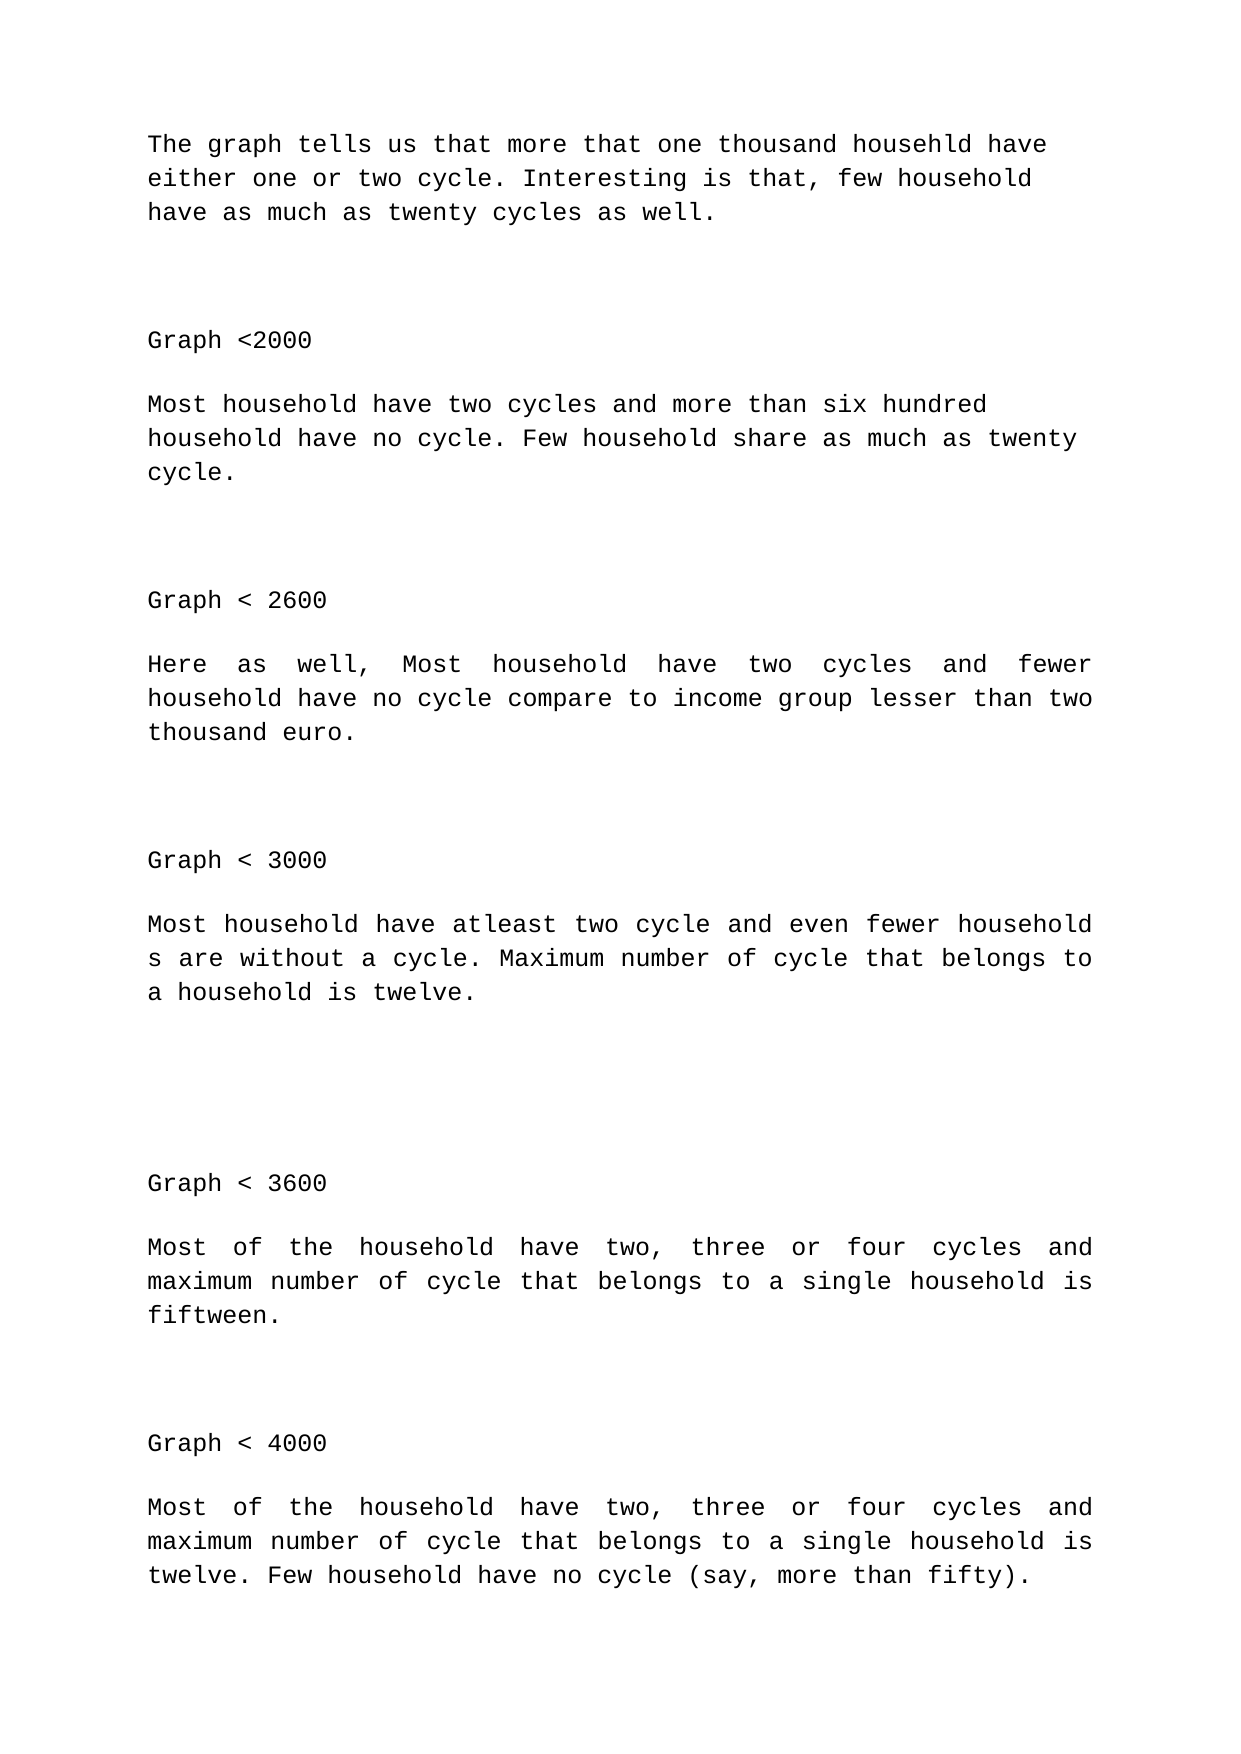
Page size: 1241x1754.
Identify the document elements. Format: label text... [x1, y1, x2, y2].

text Graph < 2600 [147, 587, 1093, 616]
text Most household have atleast two cycle and even fewer household s are without a cycle. Maximum number of cycle that belongs to a household is twelve. [147, 911, 1093, 1007]
text Most household have two cycles and more than six hundred household have no cycle. Few household share as much as twenty cycle. [147, 392, 1093, 488]
text Graph < 3000 [147, 847, 1093, 876]
text Graph <2000 [147, 328, 1093, 356]
text Most of the household have two, three or four cycles and maximum number of cycle that belongs to a single household is twelve. Few household have no cycle (say, more than fifty). [147, 1495, 1093, 1591]
text Here as well, Most household have two cycles and fewer household have no cycle compare to income group lesser than two thousand euro. [147, 651, 1093, 748]
text Most of the household have two, three or four cycles and maximum number of cycle that belongs to a single household is fiftween. [147, 1235, 1093, 1331]
text Graph < 3600 [147, 1171, 1093, 1199]
text The graph tells us that more that one thousand househld have either one or two cycle. Interesting is that, few household have as much as twenty cycles as well. [147, 132, 1093, 228]
text Graph < 4000 [147, 1431, 1093, 1459]
